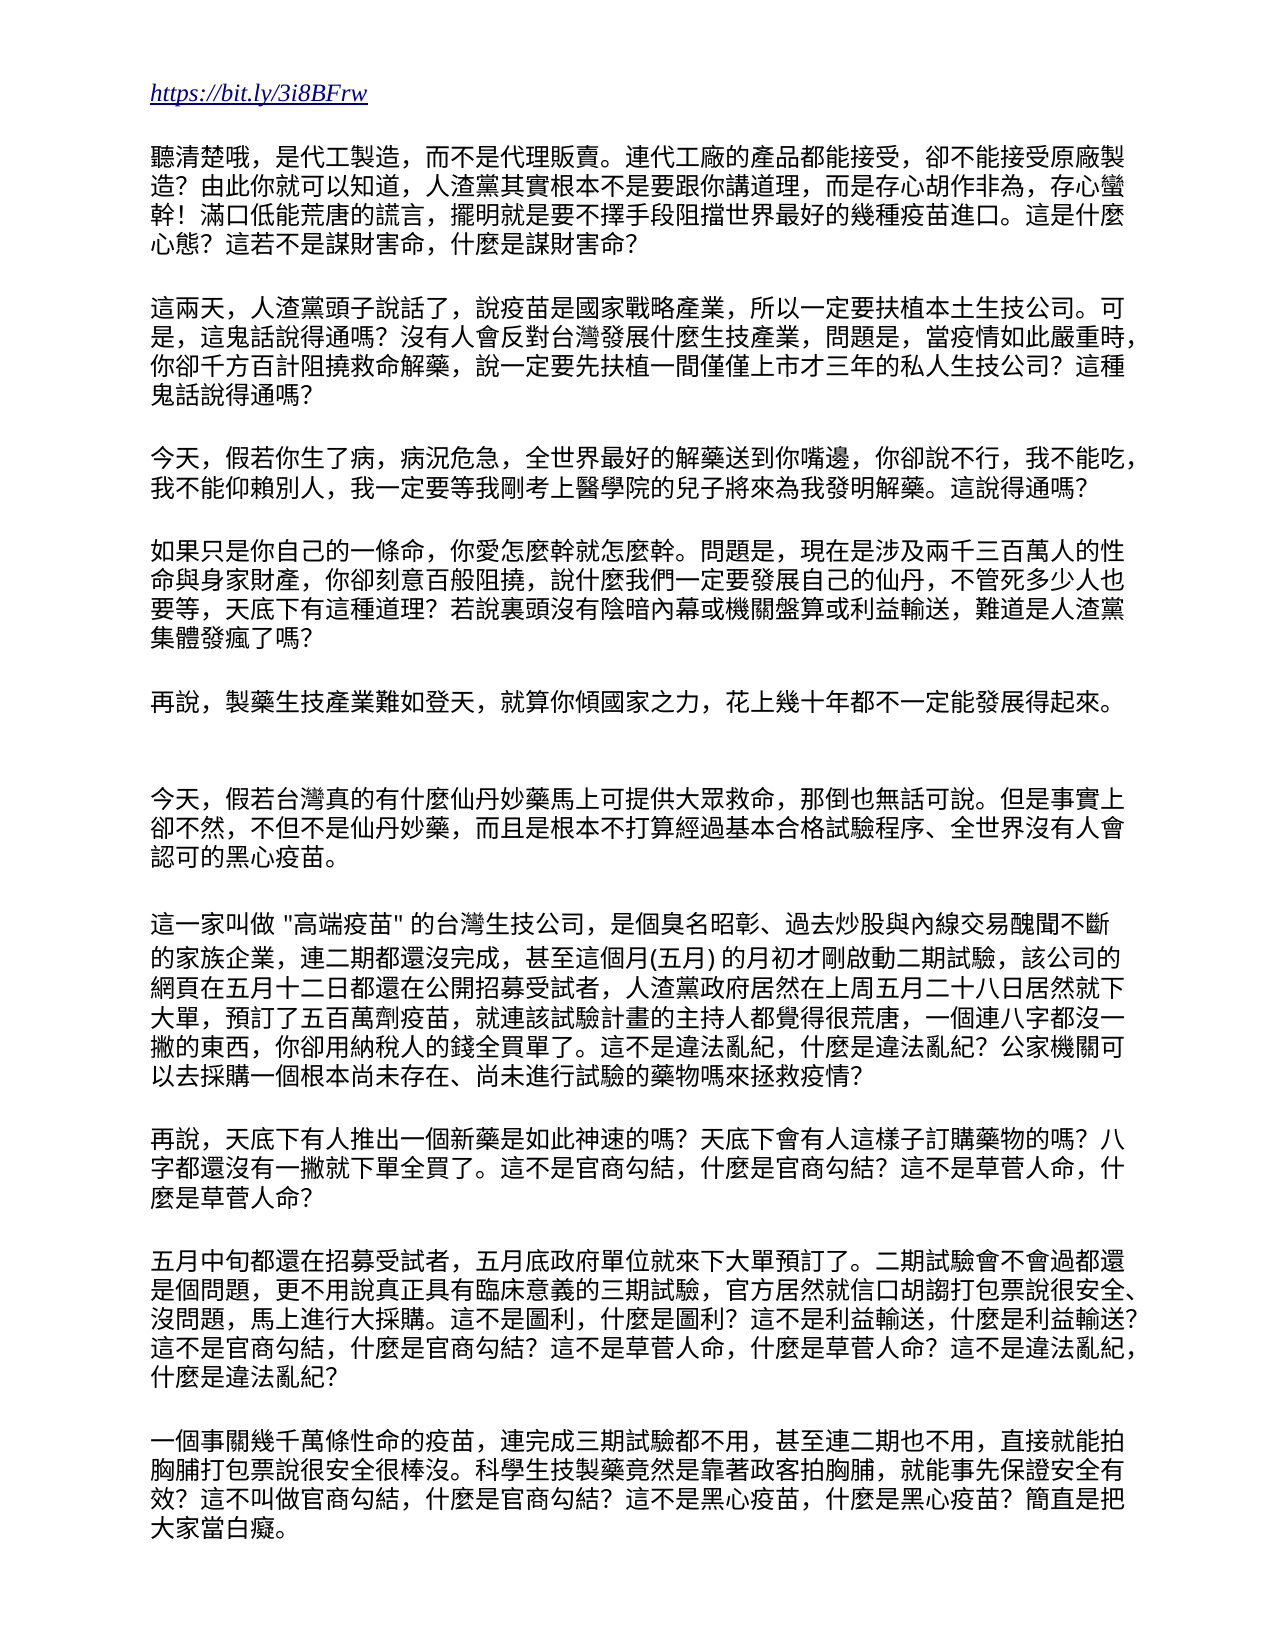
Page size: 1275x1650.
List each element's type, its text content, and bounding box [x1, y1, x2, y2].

text 台灣人真要坐以待斃？(五)：草菅人命，官商勾結 陳真 2021. 05. 31. 這個人渣黨真的是齷齪至極，為了強迫大家將來打台製黑心疫苗，無所不用其極，百般阻撓世界上最好的疫苗進口，而且每天不斷撒謊造謠，毫無羞恥心。 比方說，口口聲聲說什麼一定要跟原廠買，藉以阻撓疫苗進口。這不是發神經嗎？你買蘋果手機或現代汽車，難道一定要跑到美國或韓國買，才叫做原廠？醫院裏頭千千萬萬種藥物，來自世界各國，誰會一一跑去每個國家買？不管你是跟哪個代理商買的，原廠就是原廠。 更可惡的是，一方面信口雌黃說什麼一定要買原廠，當原廠真的來了，人渣黨卻又說不要買，睜眼說瞎話跟對方說台灣疫苗已經夠多了，不需要再買。 而且，事實上，人渣黨過去所進口的、歐洲十幾個國家禁用或停用的AZ疫苗，不但不是跟原廠買的，而且也不是原廠貨，而是韓國的代工廠SK Bioscience 所製造。至於最近那十五萬劑純做秀的莫德納疫苗，同樣也不是跟美國原廠買的，更不是原廠貨，而是西班牙的Rovi 藥廠所代工。 https://bit.ly/3i8BFrw 聽清楚哦，是代工製造，而不是代理販賣。連代工廠的產品都能接受，卻不能接受原廠製造？由此你就可以知道，人渣黨其實根本不是要跟你講道理，而是存心胡作非為，存心蠻幹！滿口低能荒唐的謊言，擺明就是要不擇手段阻擋世界最好的幾種疫苗進口。這是什麼心態？這若不是謀財害命，什麼是謀財害命？ 這兩天，人渣黨頭子說話了，說疫苗是國家戰略產業，所以一定要扶植本土生技公司。可是，這鬼話說得通嗎？沒有人會反對台灣發展什麼生技產業，問題是，當疫情如此嚴重時，你卻千方百計阻撓救命解藥，說一定要先扶植一間僅僅上市才三年的私人生技公司？這種鬼話說得通嗎？ 今天，假若你生了病，病況危急，全世界最好的解藥送到你嘴邊，你卻說不行，我不能吃，我不能仰賴別人，我一定要等我剛考上醫學院的兒子將來為我發明解藥。這說得通嗎？ 如果只是你自己的一條命，你愛怎麼幹就怎麼幹。問題是，現在是涉及兩千三百萬人的性命與身家財產，你卻刻意百般阻撓，說什麼我們一定要發展自己的仙丹，不管死多少人也要等，天底下有這種道理？若說裏頭沒有陰暗內幕或機關盤算或利益輸送，難道是人渣黨集體發瘋了嗎？ 再說，製藥生技產業難如登天，就算你傾國家之力，花上幾十年都不一定能發展得起來。 今天，假若台灣真的有什麼仙丹妙藥馬上可提供大眾救命，那倒也無話可說。但是事實上卻不然，不但不是仙丹妙藥，而且是根本不打算經過基本合格試驗程序、全世界沒有人會認可的黑心疫苗。 這一家叫做 "高端疫苗" 的台灣生技公司，是個臭名昭彰、過去炒股與內線交易醜聞不斷的家族企業，連二期都還沒完成，甚至這個月(五月) 的月初才剛啟動二期試驗，該公司的網頁在五月十二日都還在公開招募受試者，人渣黨政府居然在上周五月二十八日居然就下大單，預訂了五百萬劑疫苗，就連該試驗計畫的主持人都覺得很荒唐，一個連八字都沒一撇的東西，你卻用納稅人的錢全買單了。這不是違法亂紀，什麼是違法亂紀？公家機關可以去採購一個根本尚未存在、尚未進行試驗的藥物嗎來拯救疫情？ 再說，天底下有人推出一個新藥是如此神速的嗎？天底下會有人這樣子訂購藥物的嗎？八字都還沒有一撇就下單全買了。這不是官商勾結，什麼是官商勾結？這不是草菅人命，什麼是草菅人命？ 五月中旬都還在招募受試者，五月底政府單位就來下大單預訂了。二期試驗會不會過都還是個問題，更不用說真正具有臨床意義的三期試驗，官方居然就信口胡謅打包票說很安全、沒問題，馬上進行大採購。這不是圖利，什麼是圖利？這不是利益輸送，什麼是利益輸送？這不是官商勾結，什麼是官商勾結？這不是草菅人命，什麼是草菅人命？這不是違法亂紀，什麼是違法亂紀？ 一個事關幾千萬條性命的疫苗，連完成三期試驗都不用，甚至連二期也不用，直接就能拍胸脯打包票說很安全很棒沒。科學生技製藥竟然是靠著政客拍胸脯，就能事先保證安全有效？這不叫做官商勾結，什麼是官商勾結？這不是黑心疫苗，什麼是黑心疫苗？簡直是把大家當白癡。 還有，你看，那位陳建仁，更是眛著專業良知，欺騙大家說什麼他和他太太都有參加高端疫苗公司的二期試驗，說他打完疫苗後覺得很好！一點不舒服的感覺也沒有。這種低能謊話竟然也敢講！真的是把大家當白痴；既然是雙盲試驗，在解盲之前，他哪會知道自己是打了疫苗還是打了安慰劑？而且，不管打了什麼藥，沒有感覺不舒服就表示這個疫苗很安全很棒？騙三歲小孩也不能這樣騙。 疫情危急之際，有那麼多世界最好的疫苗垂手可得，卻千方百計阻撓，每天造謠撒謊，完全就是無法無天，而且抹紅抹黑企圖引進或捐贈世界最好疫苗者，硬是要採用毫無安全保障的台製黑心疫苗，如果這不叫做泯滅良知，什麼是泯滅良知？如果這不叫做喪心病狂，什麼是喪心病狂？ [150, 75, 1125, 1543]
